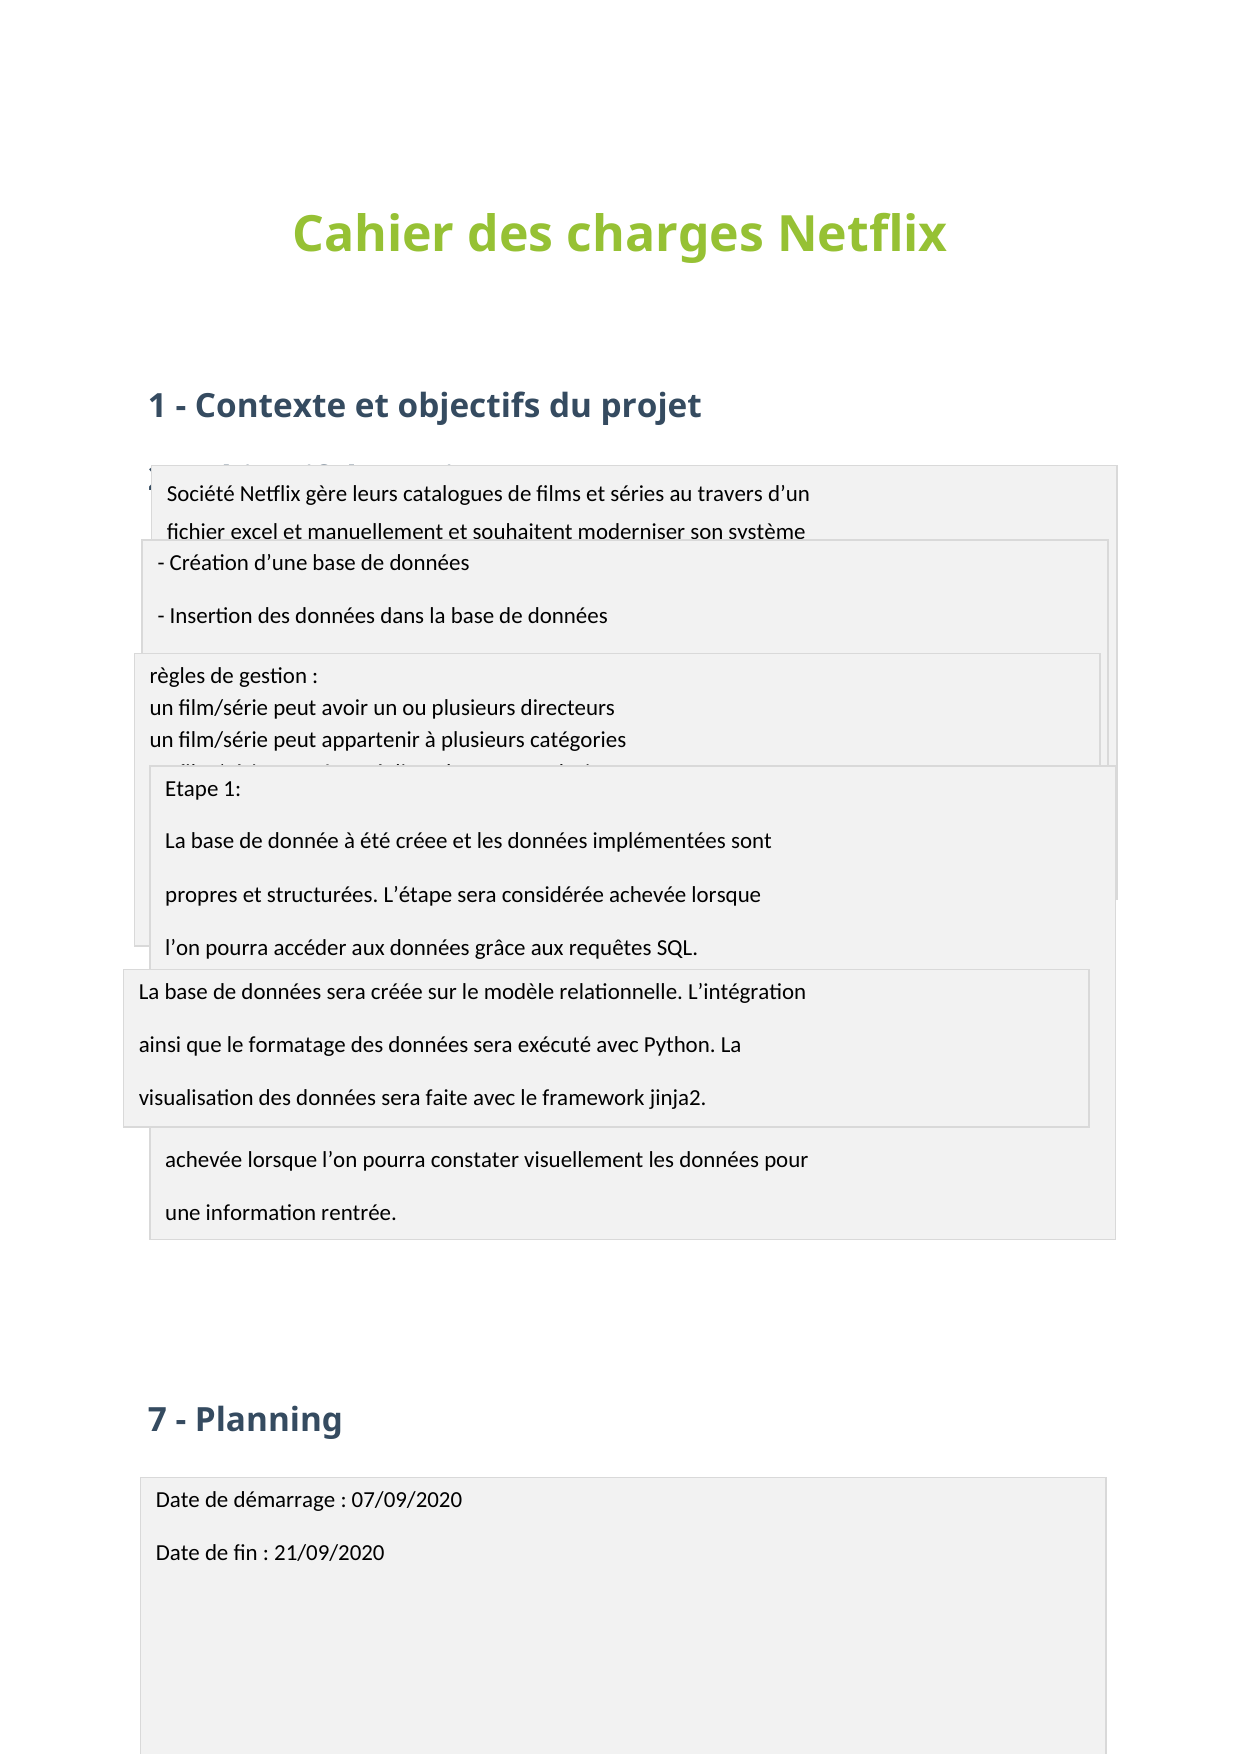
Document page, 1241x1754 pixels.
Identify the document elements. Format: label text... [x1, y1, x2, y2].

text fichier excel et manuellement et souhaitent moderniser son système [167, 517, 1102, 539]
text visualisation des données sera faite avec le framework jinja2. [138, 1083, 1074, 1111]
subtitle 1 - Contexte et objectifs du projet [148, 382, 1093, 427]
subtitle 2 - Objectif du projet [148, 455, 1093, 469]
text Date de démarrage : 07/09/2020 [156, 1485, 1091, 1513]
text Société Netflix gère leurs catalogues de films et séries au travers d’un [167, 479, 1102, 507]
text Etape 2: [1090, 986, 1101, 1014]
text un film/série peut appartenir à plusieurs catégories [149, 726, 1085, 753]
text - Création d’une base de données [157, 548, 1093, 576]
text règles de gestion : [149, 661, 1085, 689]
text - Insertion des données dans la base de données [157, 601, 1093, 629]
text Date de fin : 21/09/2020 [156, 1538, 1091, 1566]
text ainsi que le formatage des données sera exécuté avec Python. La [138, 1030, 1074, 1058]
text La base de données sera créée sur le modèle relationnelle. L’intégration [138, 977, 1074, 1005]
text un film/série peut avoir un ou plusieurs directeurs [149, 693, 1085, 721]
text l’on pourra accéder aux données grâce aux requêtes SQL. [165, 933, 1101, 961]
text une information rentrée. [165, 1198, 1101, 1226]
text propres et structurées. L’étape sera considérée achevée lorsque [165, 880, 1101, 908]
subtitle 7 - Planning [148, 1396, 1093, 1441]
text La base de donnée à été créee et les données implémentées sont [165, 827, 1101, 855]
text achevée lorsque l’on pourra constater visuellement les données pour [165, 1145, 1101, 1173]
text un film/série peut être réaliser dans un ou plusieurs pays [149, 758, 1085, 765]
subtitle Cahier des charges Netflix [148, 198, 1093, 266]
text Etape 1: [165, 774, 1101, 802]
